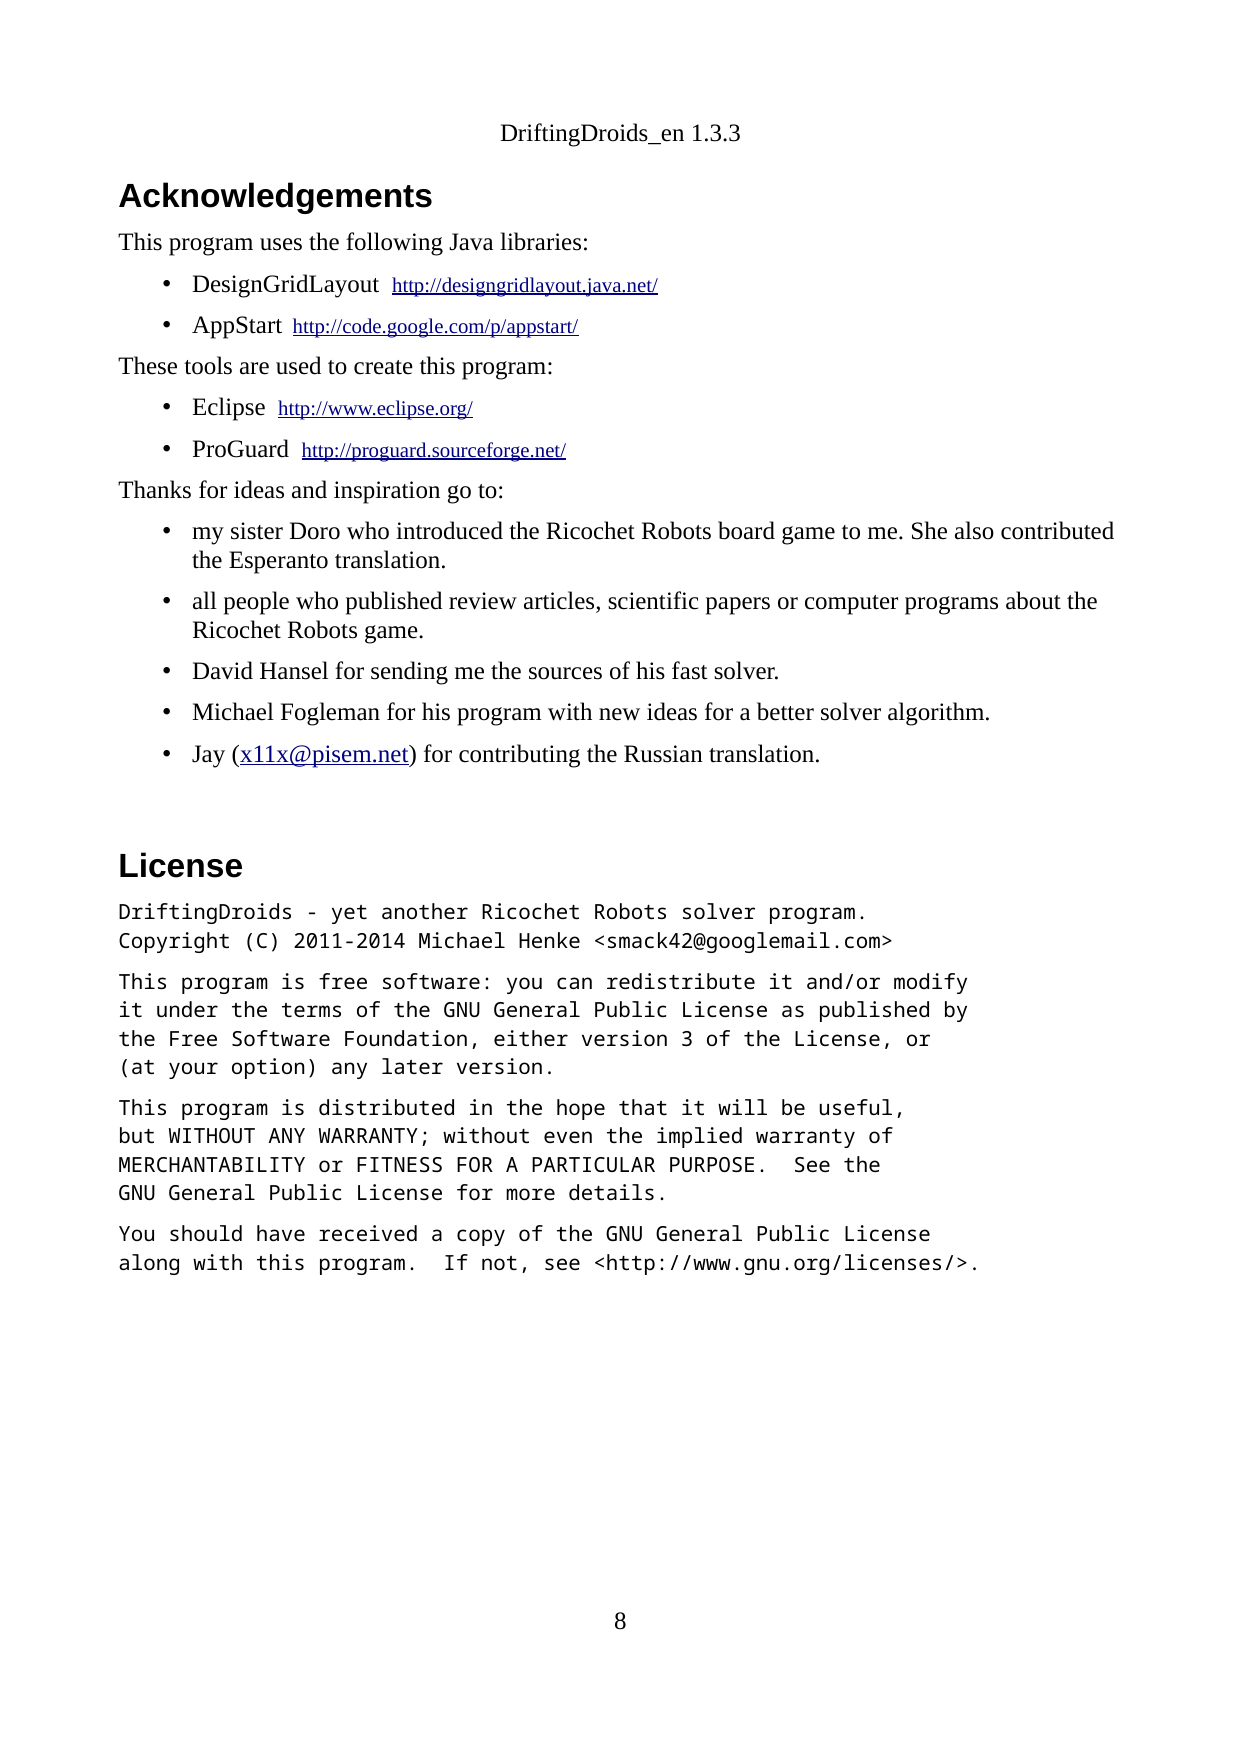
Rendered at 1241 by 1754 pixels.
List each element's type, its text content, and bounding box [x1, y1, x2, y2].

list my sister Doro who introduced the Ricochet Robots board game to me. She also contributed the Esperanto translation. [162, 516, 1122, 574]
text Thanks for ideas and inspiration go to: [118, 475, 1122, 504]
text This program is free software: you can redistribute it and/or modify it under the terms of the GNU General Public License as published by the Free Software Foundation, either version 3 of the License, or (at your option) any later version. [118, 967, 1122, 1081]
list Jay (x11x@pisem.net) for contributing the Russian translation. [162, 739, 1122, 767]
list all people who published review articles, scientific papers or computer programs about the Ricochet Robots game. [162, 586, 1122, 644]
text This program uses the following Java libraries: [118, 227, 1122, 256]
text These tools are used to create this program: [118, 351, 1122, 380]
list Michael Fogleman for his program with new ideas for a better solver algorithm. [162, 697, 1122, 726]
list ProGuard http://proguard.sourceforge.net/ [162, 434, 1122, 462]
text This program is distributed in the hope that it will be useful, but WITHOUT ANY WARRANTY; without even the implied warranty of MERCHANTABILITY or FITNESS FOR A PARTICULAR PURPOSE. See the GNU General Public License for more details. [118, 1093, 1122, 1207]
list DesignGridLayout http://designgridlayout.java.net/ [162, 269, 1122, 297]
text DriftingDroids - yet another Ricochet Robots solver program. Copyright (C) 2011-2014 Michael Henke <smack42@googlemail.com> [118, 897, 1122, 954]
list David Hansel for sending me the sources of his fast solver. [162, 656, 1122, 685]
list Eclipse http://www.eclipse.org/ [162, 392, 1122, 421]
list AppStart http://code.google.com/p/appstart/ [162, 310, 1122, 339]
text You should have received a copy of the GNU General Public License along with this program. If not, see <http://www.gnu.org/licenses/>. [118, 1219, 1122, 1276]
subtitle Acknowledgements [118, 176, 1122, 215]
subtitle License [118, 846, 1122, 885]
